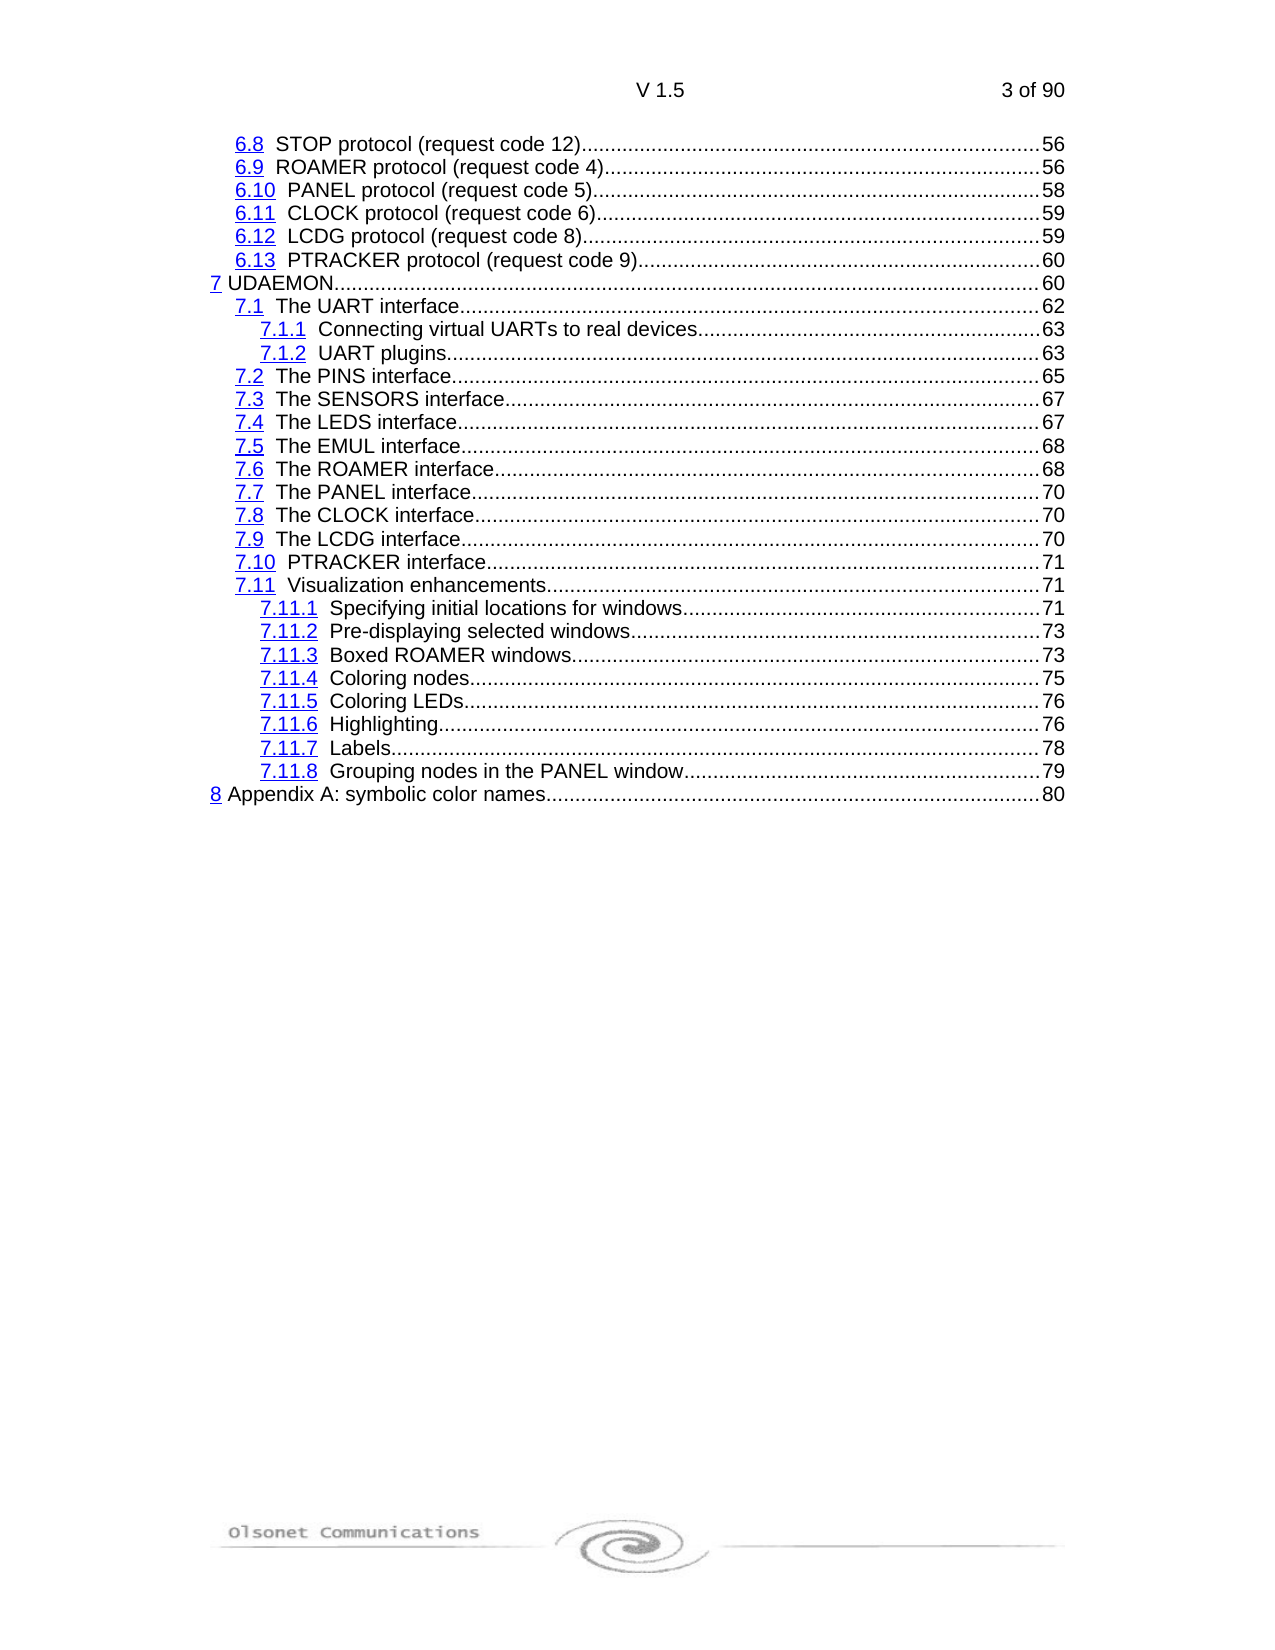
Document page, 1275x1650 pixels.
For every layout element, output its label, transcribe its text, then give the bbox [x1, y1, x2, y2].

text 7.11.5 Coloring LEDs 76 [260, 690, 1065, 713]
text 7.11.1 Specifying initial locations for windows 71 [260, 597, 1065, 620]
text 7.3 The SENSORS interface 67 [235, 388, 1065, 411]
text 7.4 The LEDS interface 67 [235, 411, 1065, 434]
text 7.11.3 Boxed ROAMER windows 73 [260, 643, 1065, 666]
text 7.10 PTRACKER interface 71 [235, 550, 1065, 573]
text 7.2 The PINS interface 65 [235, 364, 1065, 388]
text 7.11.7 Labels 78 [260, 736, 1065, 759]
text 7.1 The UART interface 62 [235, 295, 1065, 318]
text 8 Appendix A: symbolic color names 80 [210, 783, 1065, 806]
text 6.10 PANEL protocol (request code 5) 58 [235, 179, 1065, 202]
picture [210, 1504, 1065, 1596]
text 7.11.4 Coloring nodes 75 [260, 666, 1065, 690]
text 7.11.6 Highlighting 76 [260, 713, 1065, 736]
text 7.1.2 UART plugins 63 [260, 341, 1065, 364]
text 6.12 LCDG protocol (request code 8) 59 [235, 225, 1065, 248]
text 7.11.8 Grouping nodes in the PANEL window 79 [260, 759, 1065, 783]
text 7.11.2 Pre-displaying selected windows 73 [260, 620, 1065, 643]
text 7.11 Visualization enhancements 71 [235, 573, 1065, 597]
text 7.6 The ROAMER interface 68 [235, 457, 1065, 481]
text 7.8 The CLOCK interface 70 [235, 504, 1065, 527]
text 7 UDAEMON 60 [210, 272, 1065, 295]
text 6.8 STOP protocol (request code 12) 56 [235, 132, 1065, 155]
text 6.11 CLOCK protocol (request code 6) 59 [235, 202, 1065, 225]
text 6.13 PTRACKER protocol (request code 9) 60 [235, 248, 1065, 272]
text 7.7 The PANEL interface 70 [235, 481, 1065, 504]
text 7.5 The EMUL interface 68 [235, 434, 1065, 457]
text 7.1.1 Connecting virtual UARTs to real devices 63 [260, 318, 1065, 341]
text 6.9 ROAMER protocol (request code 4) 56 [235, 155, 1065, 179]
text 7.9 The LCDG interface 70 [235, 527, 1065, 550]
